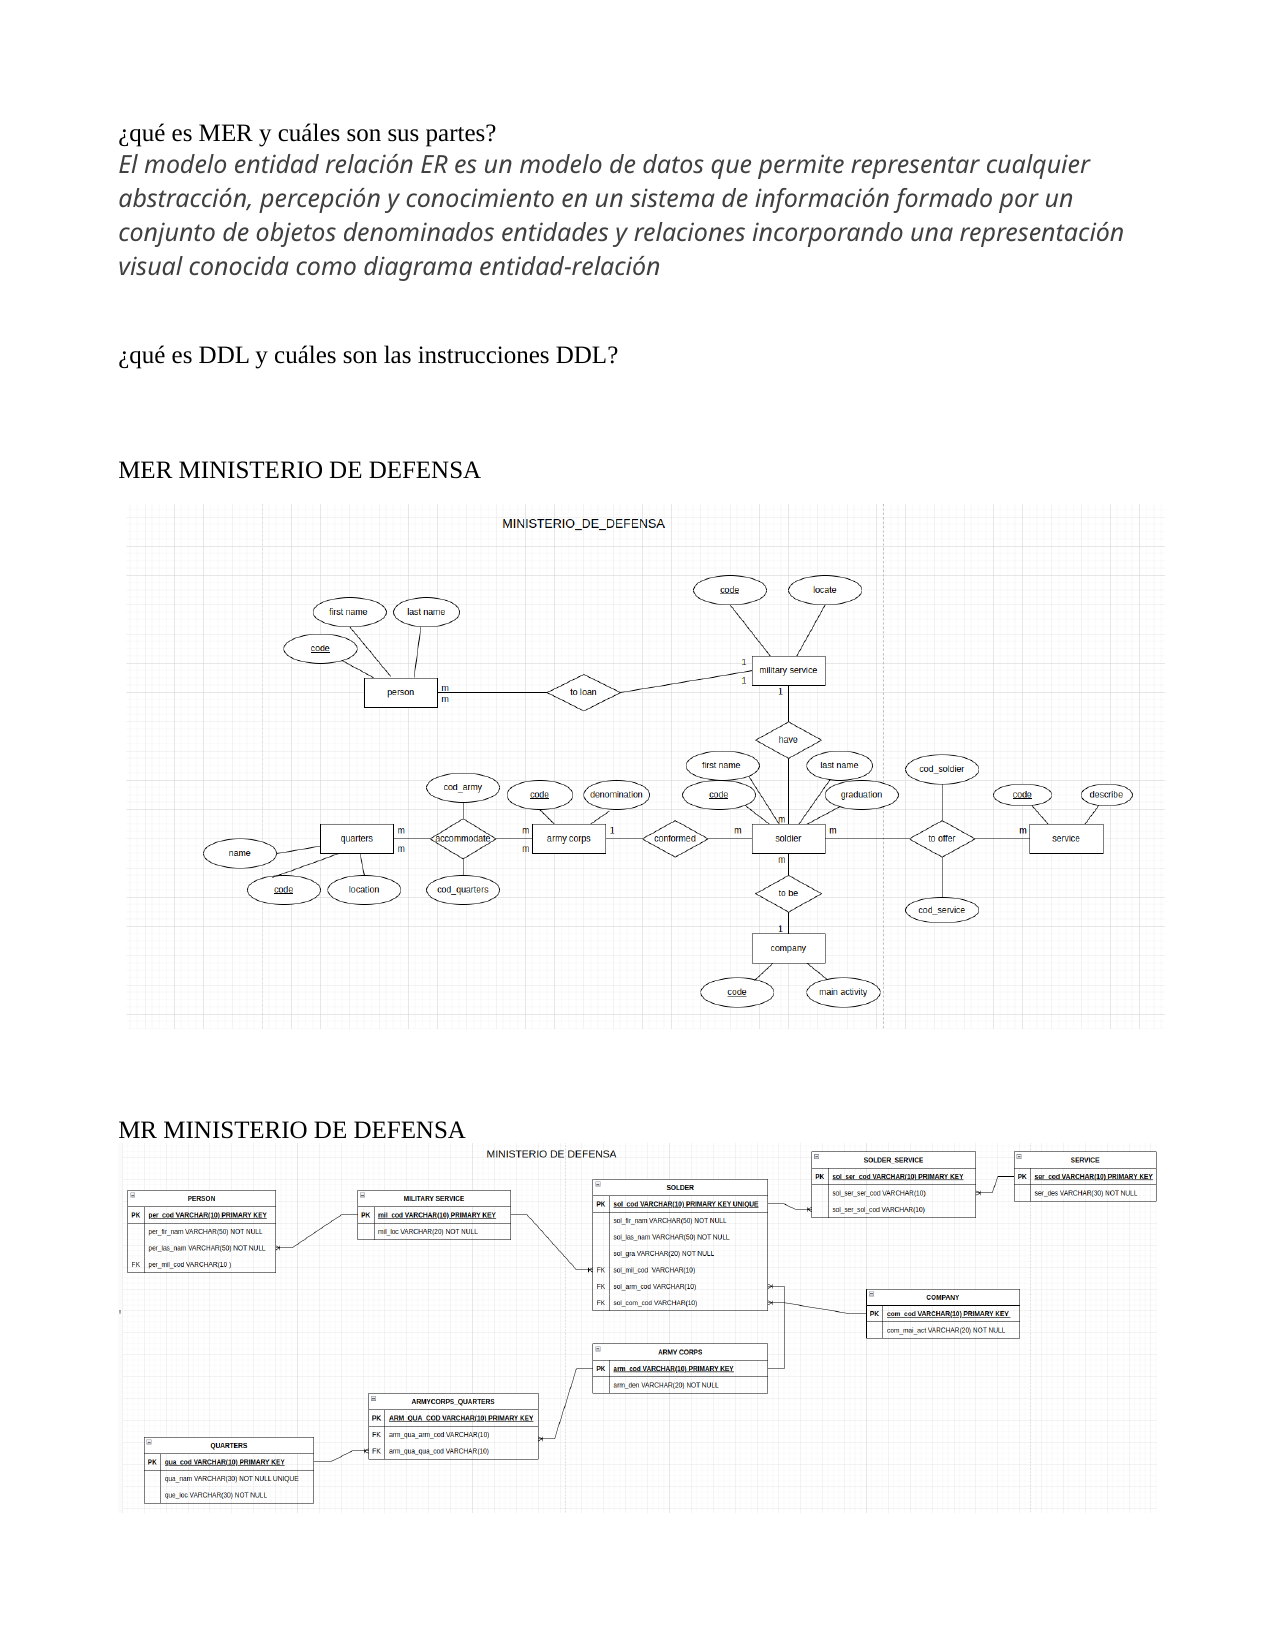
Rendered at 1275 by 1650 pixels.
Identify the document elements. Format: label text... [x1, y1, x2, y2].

text MR MINISTERIO DE DEFENSA [118, 1115, 1157, 1143]
text ¿qué es DDL y cuáles son las instrucciones DDL? [118, 341, 1157, 369]
text El modelo entidad relación ER es un modelo de datos que permite representar cualquier abstracción, percepción y conocimiento en un sistema de información formado por un conjunto de objetos denominados entidades y relaciones incorporando una representación visual conocida como diagrama entidad-relación [118, 147, 1157, 283]
picture [126, 504, 1166, 1029]
text MER MINISTERIO DE DEFENSA [118, 456, 1157, 484]
picture [118, 1143, 1157, 1513]
text ¿qué es MER y cuáles son sus partes? [118, 118, 1157, 147]
